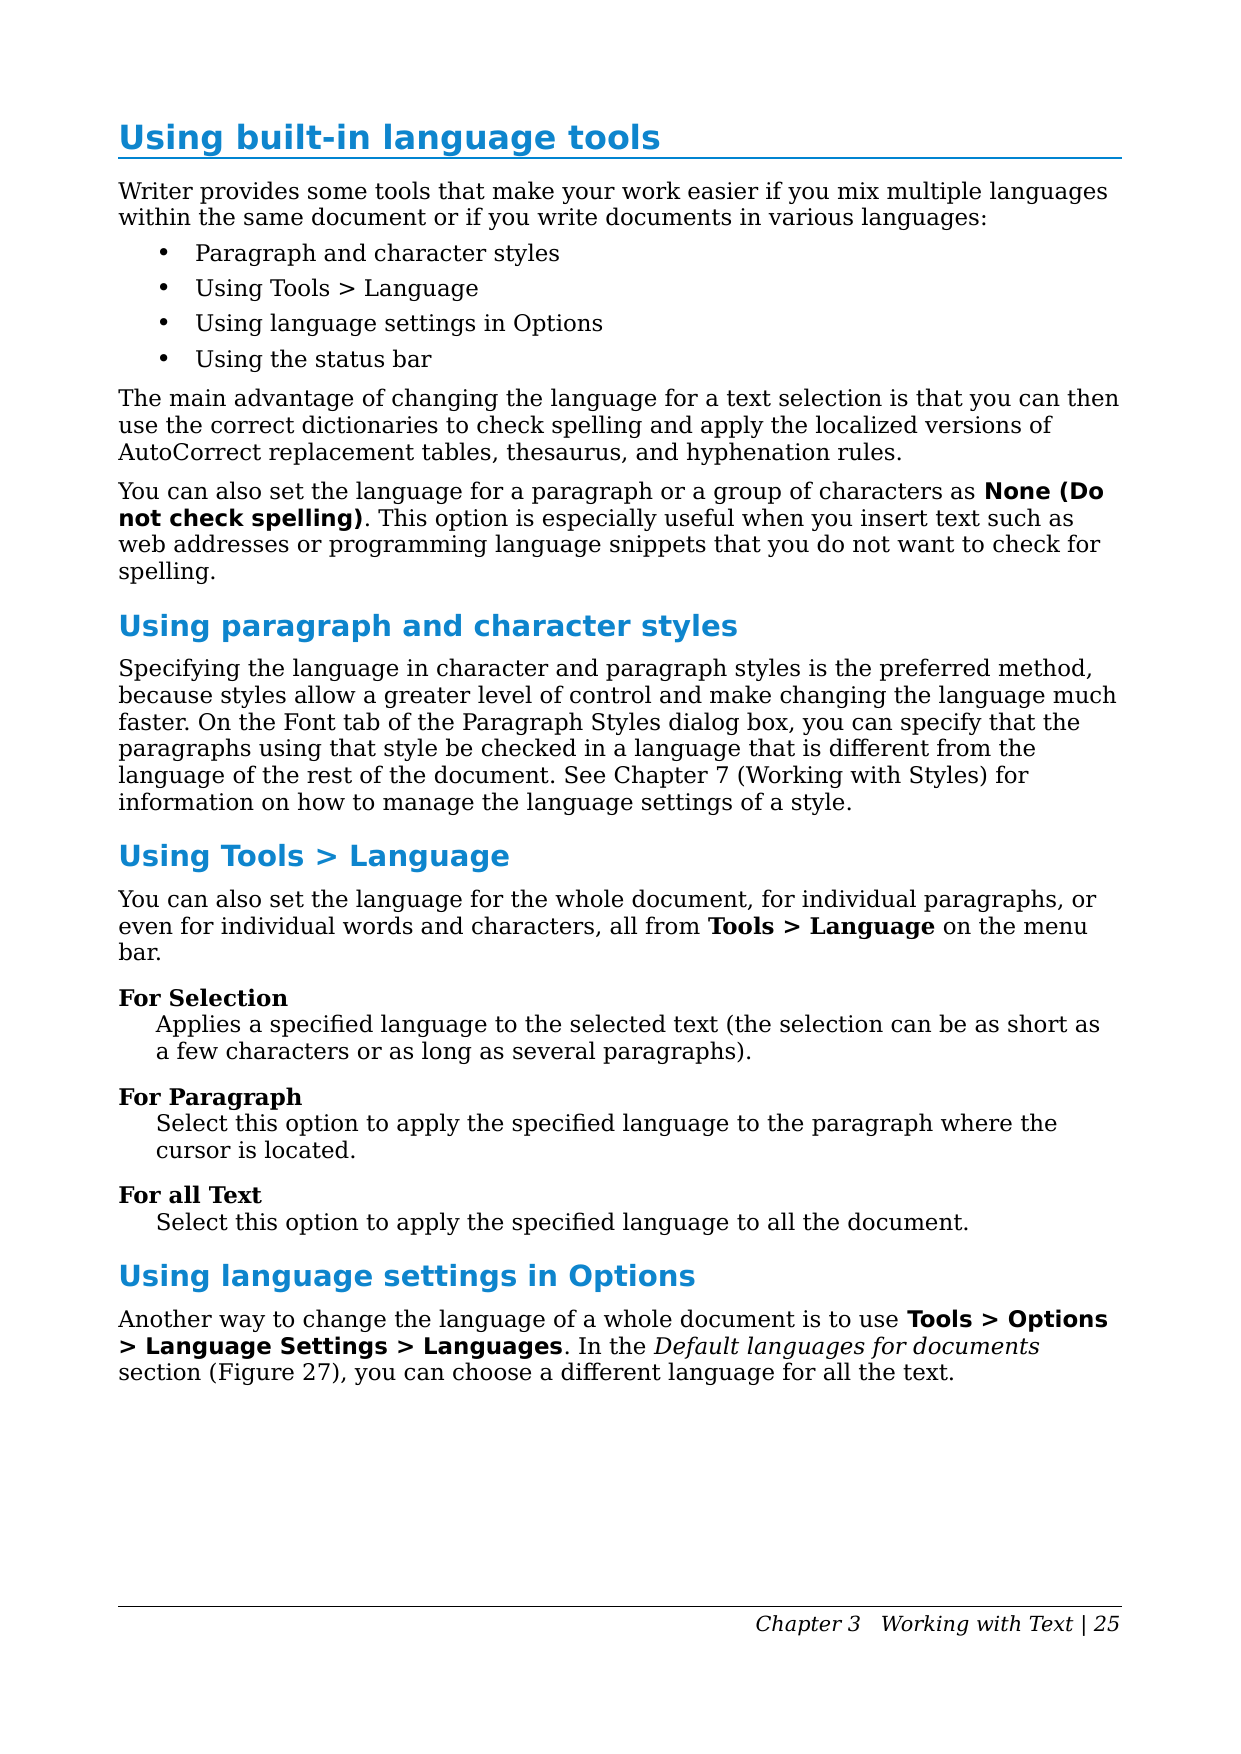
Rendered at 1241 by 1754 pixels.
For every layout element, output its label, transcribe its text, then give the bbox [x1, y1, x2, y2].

list Using Tools > Language [156, 273, 1122, 302]
list Using the status bar [156, 344, 1122, 373]
text Applies a specified language to the selected text (the selection can be as short as a few characters or as long as several paragraphs). [156, 1012, 1122, 1065]
list Writer provides some tools that make your work easier if you mix multiple languages within the same document or if you write documents in various languages: [118, 178, 1122, 231]
subtitle Using language settings in Options [118, 1260, 1122, 1294]
subtitle Using built-in language tools [118, 118, 1122, 157]
list Using language settings in Options [156, 308, 1122, 338]
text Select this option to apply the specified language to the paragraph where the cursor is located. [156, 1110, 1122, 1163]
subtitle Using paragraph and character styles [118, 609, 1122, 643]
text For all Text [118, 1182, 1122, 1209]
subtitle Using Tools > Language [118, 839, 1122, 873]
text Specifying the language in character and paragraph styles is the preferred method, because styles allow a greater level of control and make changing the language much faster. On the Font tab of the Paragraph Styles dialog box, you can specify that the paragraphs using that style be checked in a language that is different from the language of the rest of the document. See Chapter 7 (Working with Styles) for information on how to manage the language settings of a style. [118, 655, 1122, 815]
text You can also set the language for a paragraph or a group of characters as None (Do not check spelling). This option is especially useful when you insert text such as web addresses or programming language snippets that you do not want to check for spelling. [118, 478, 1122, 585]
text Select this option to apply the specified language to all the document. [156, 1209, 1122, 1236]
text For Selection [118, 985, 1122, 1012]
text Another way to change the language of a whole document is to use Tools > Options > Language Settings > Languages. In the Default languages for documents section (Figure 27), you can choose a different language for all the text. [118, 1306, 1122, 1386]
list Paragraph and character styles [156, 238, 1122, 267]
text The main advantage of changing the language for a text selection is that you can then use the correct dictionaries to check spelling and apply the localized versions of AutoCorrect replacement tables, thesaurus, and hyphenation rules. [118, 386, 1122, 466]
text You can also set the language for the whole document, for individual paragraphs, or even for individual words and characters, all from Tools > Language on the menu bar. [118, 886, 1122, 966]
text For Paragraph [118, 1083, 1122, 1110]
